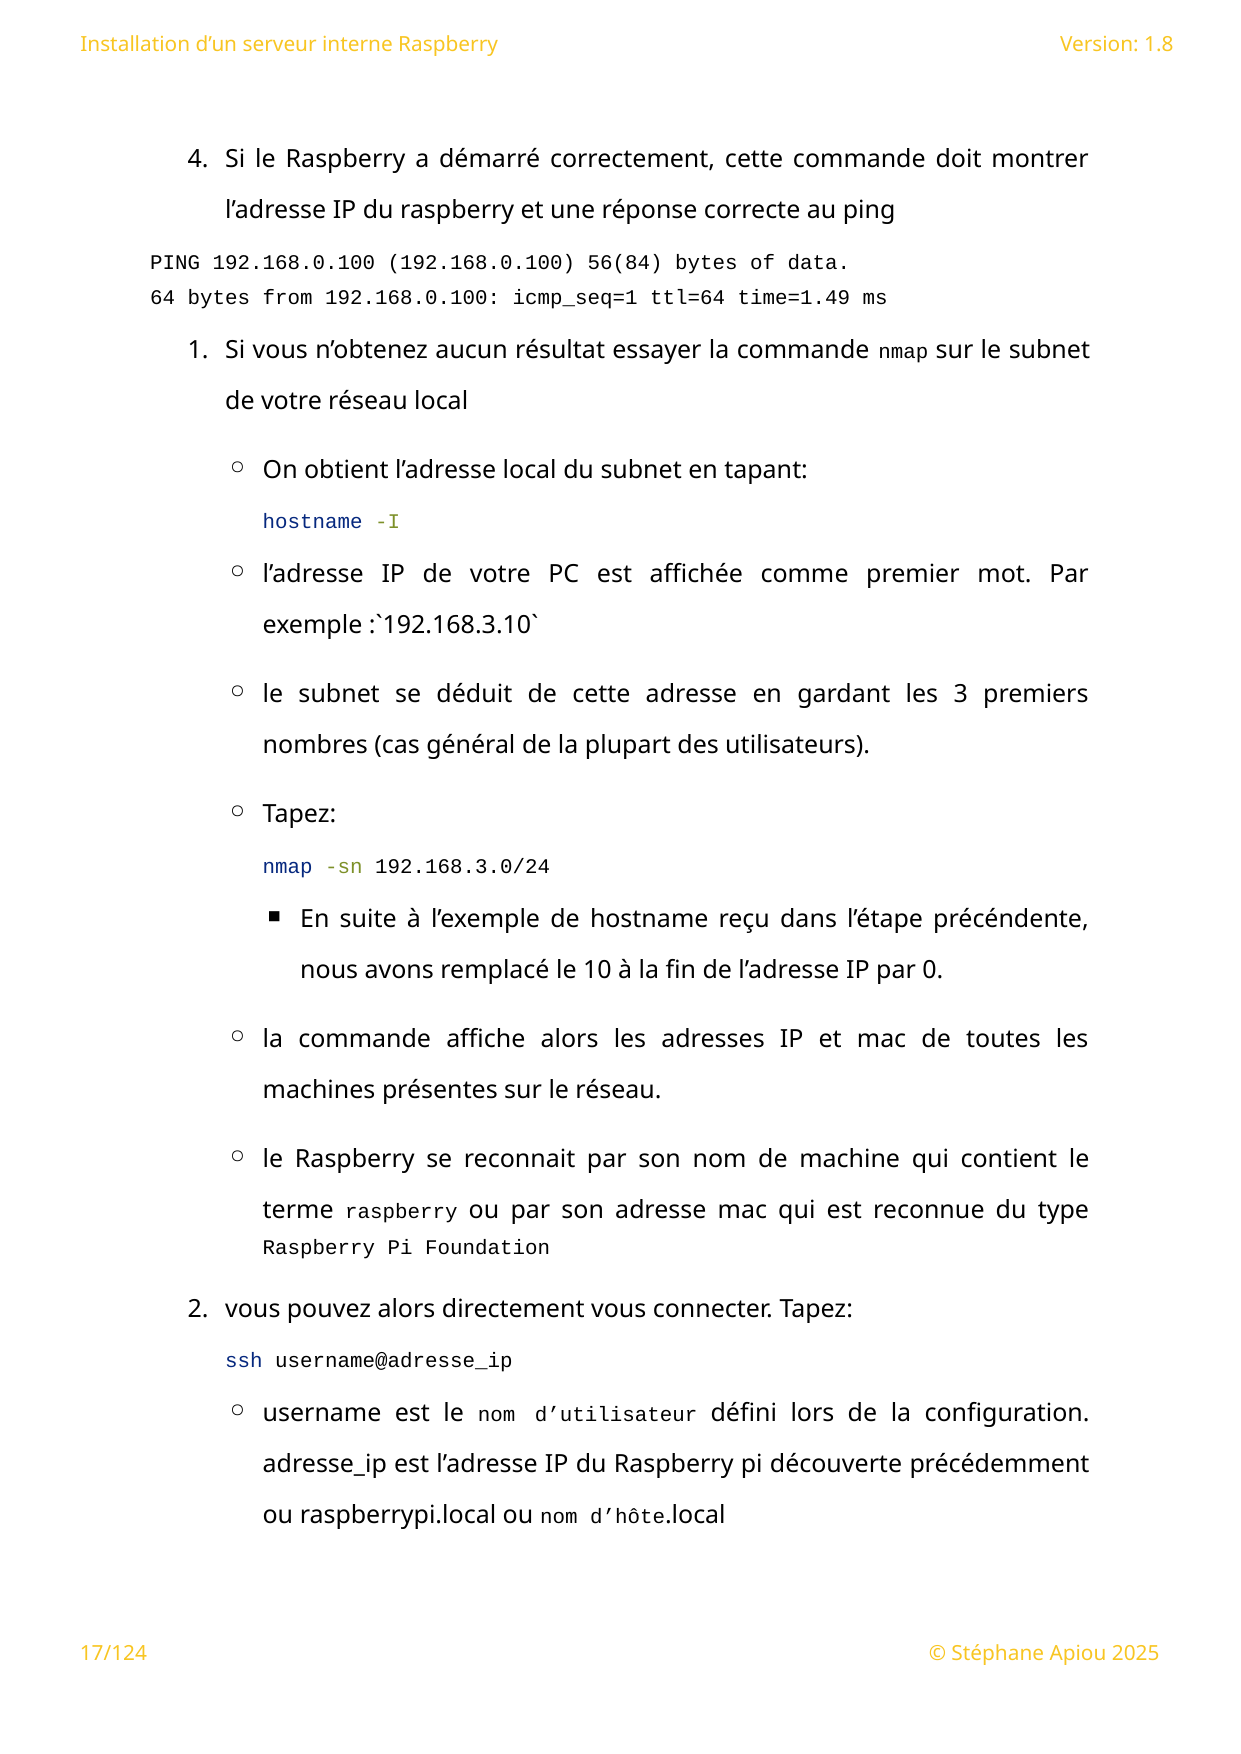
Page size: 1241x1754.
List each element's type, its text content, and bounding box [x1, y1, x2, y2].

list Si vous n’obtenez aucun résultat essayer la commande nmap sur le subnet de votre réseau local [187, 332, 1090, 417]
list hostname -I [225, 512, 1090, 535]
list Si le Raspberry a démarré correctement, cette commande doit montrer l’adresse IP du raspberry et une réponse correcte au ping [187, 141, 1090, 226]
list ssh username@adresse_ip [187, 1351, 1090, 1374]
list Tapez: [225, 796, 1090, 830]
text 64 bytes from 192.168.0.100: icmp_seq=1 ttl=64 time=1.49 ms [150, 287, 1090, 311]
list vous pouvez alors directement vous connecter. Tapez: [187, 1291, 1090, 1324]
list username est le nom d’utilisateur défini lors de la configuration. adresse_ip est l’adresse IP du Raspberry pi découverte précédemment ou raspberrypi.local ou nom d’hôte.local [225, 1395, 1090, 1531]
list l’adresse IP de votre PC est affichée comme premier mot. Par exemple :`192.168.3.10` [225, 556, 1090, 641]
list la commande affiche alors les adresses IP et mac de toutes les machines présentes sur le réseau. [225, 1020, 1090, 1105]
list nmap -sn 192.168.3.0/24 [225, 856, 1090, 879]
text PING 192.168.0.100 (192.168.0.100) 56(84) bytes of data. [150, 252, 1090, 275]
list le Raspberry se reconnait par son nom de machine qui contient le terme raspberry ou par son adresse mac qui est reconnue du type Raspberry Pi Foundation [225, 1140, 1090, 1261]
list En suite à l’exemple de hostname reçu dans l’étape précéndente, nous avons remplacé le 10 à la fin de l’adresse IP par 0. [262, 900, 1090, 985]
list On obtient l’adresse local du subnet en tapant: [225, 452, 1090, 486]
list le subnet se déduit de cette adresse en gardant les 3 premiers nombres (cas général de la plupart des utilisateurs). [225, 676, 1090, 761]
